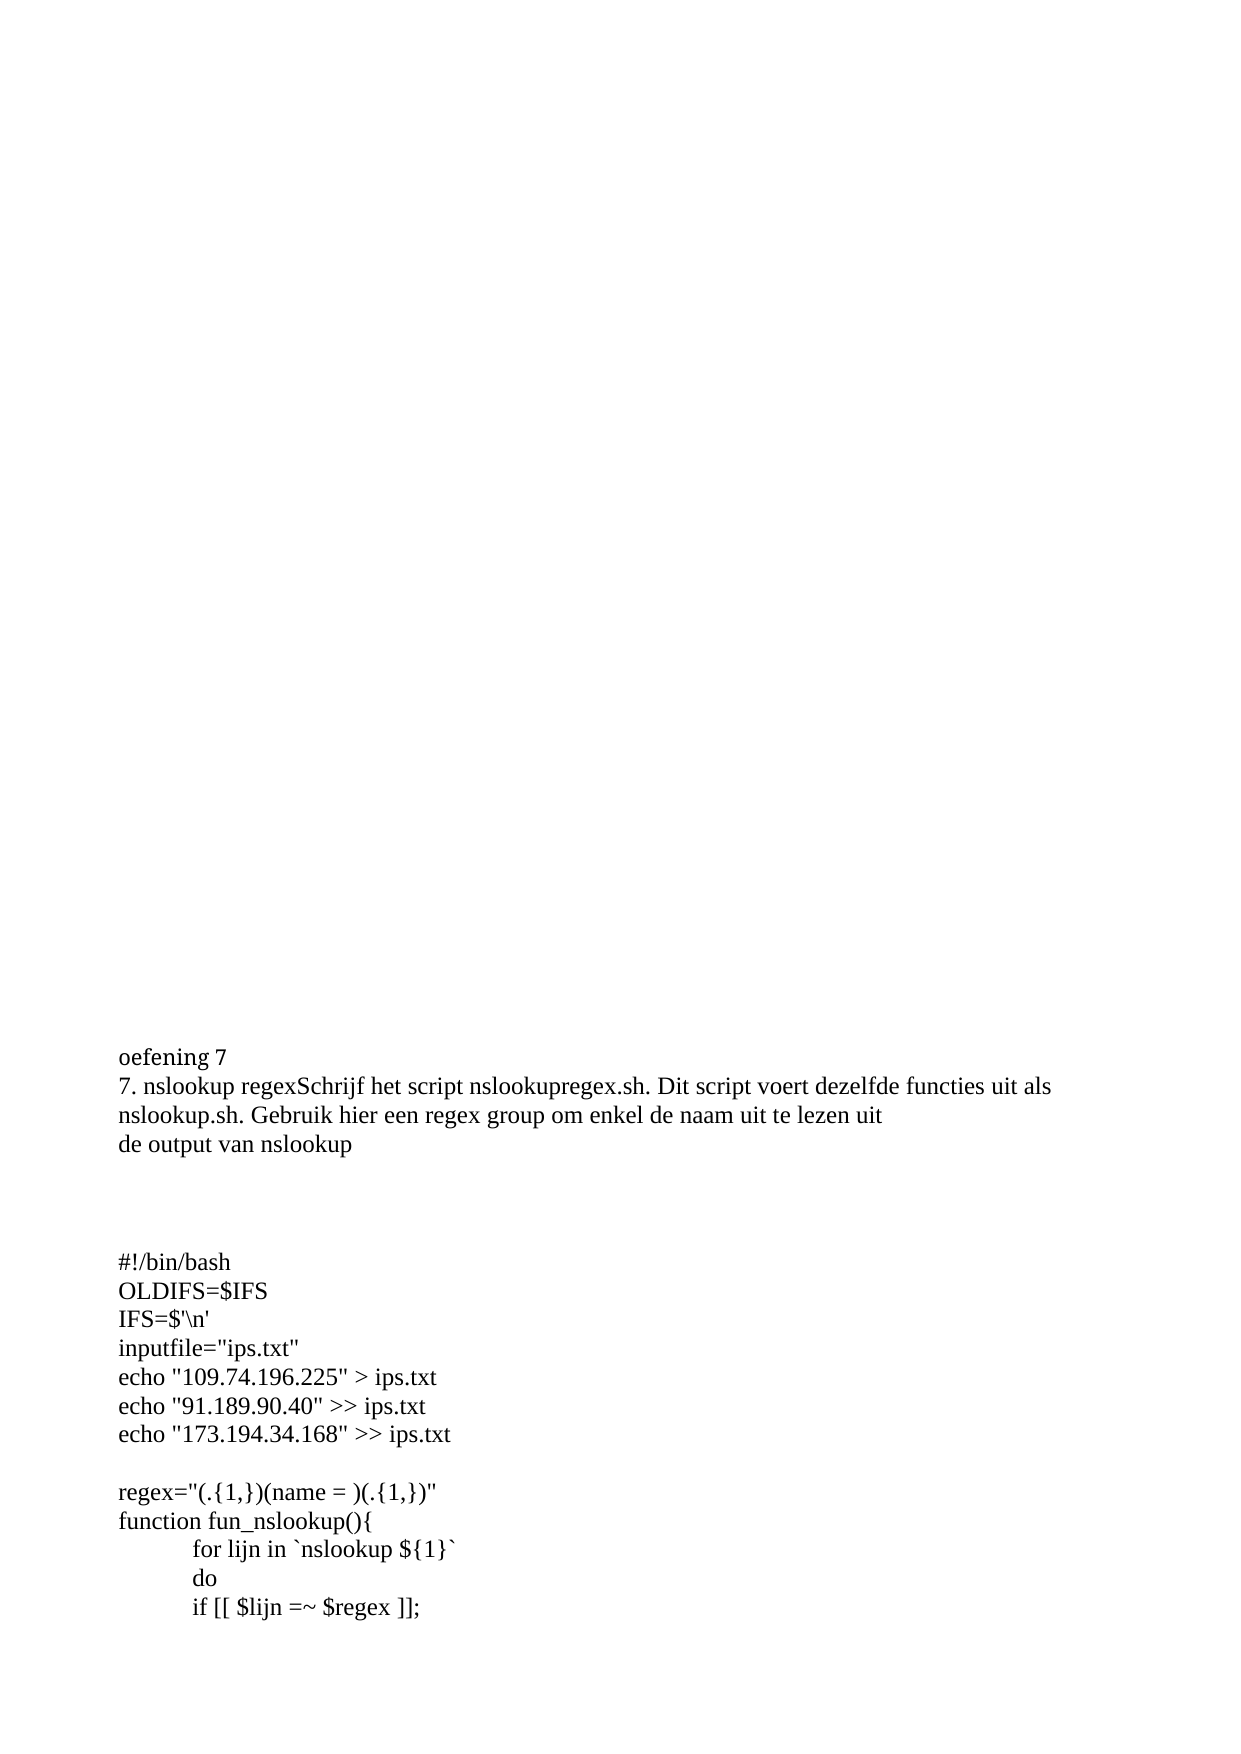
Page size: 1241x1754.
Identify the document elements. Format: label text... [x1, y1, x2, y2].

text do [118, 1563, 1122, 1592]
text function fun_nslookup(){ [118, 1506, 1122, 1534]
text echo "109.74.196.225" > ips.txt [118, 1362, 1122, 1391]
text IFS=$'\n' [118, 1304, 1122, 1333]
text oefening 7 [118, 1042, 1122, 1071]
text #!/bin/bash [118, 1247, 1122, 1276]
text de output van nslookup [118, 1129, 1122, 1158]
text echo "91.189.90.40" >> ips.txt [118, 1391, 1122, 1419]
text echo "173.194.34.168" >> ips.txt [118, 1419, 1122, 1448]
text for lijn in `nslookup ${1}` [118, 1534, 1122, 1563]
text inputfile="ips.txt" [118, 1333, 1122, 1362]
text regex="(.{1,})(name = )(.{1,})" [118, 1477, 1122, 1506]
text nslookup.sh. Gebruik hier een regex group om enkel de naam uit te lezen uit [118, 1100, 1122, 1129]
text if [[ $lijn =~ $regex ]]; [118, 1592, 1122, 1621]
text 7. nslookup regexSchrijf het script nslookupregex.sh. Dit script voert dezelfde functies uit als [118, 1071, 1122, 1100]
text OLDIFS=$IFS [118, 1276, 1122, 1304]
